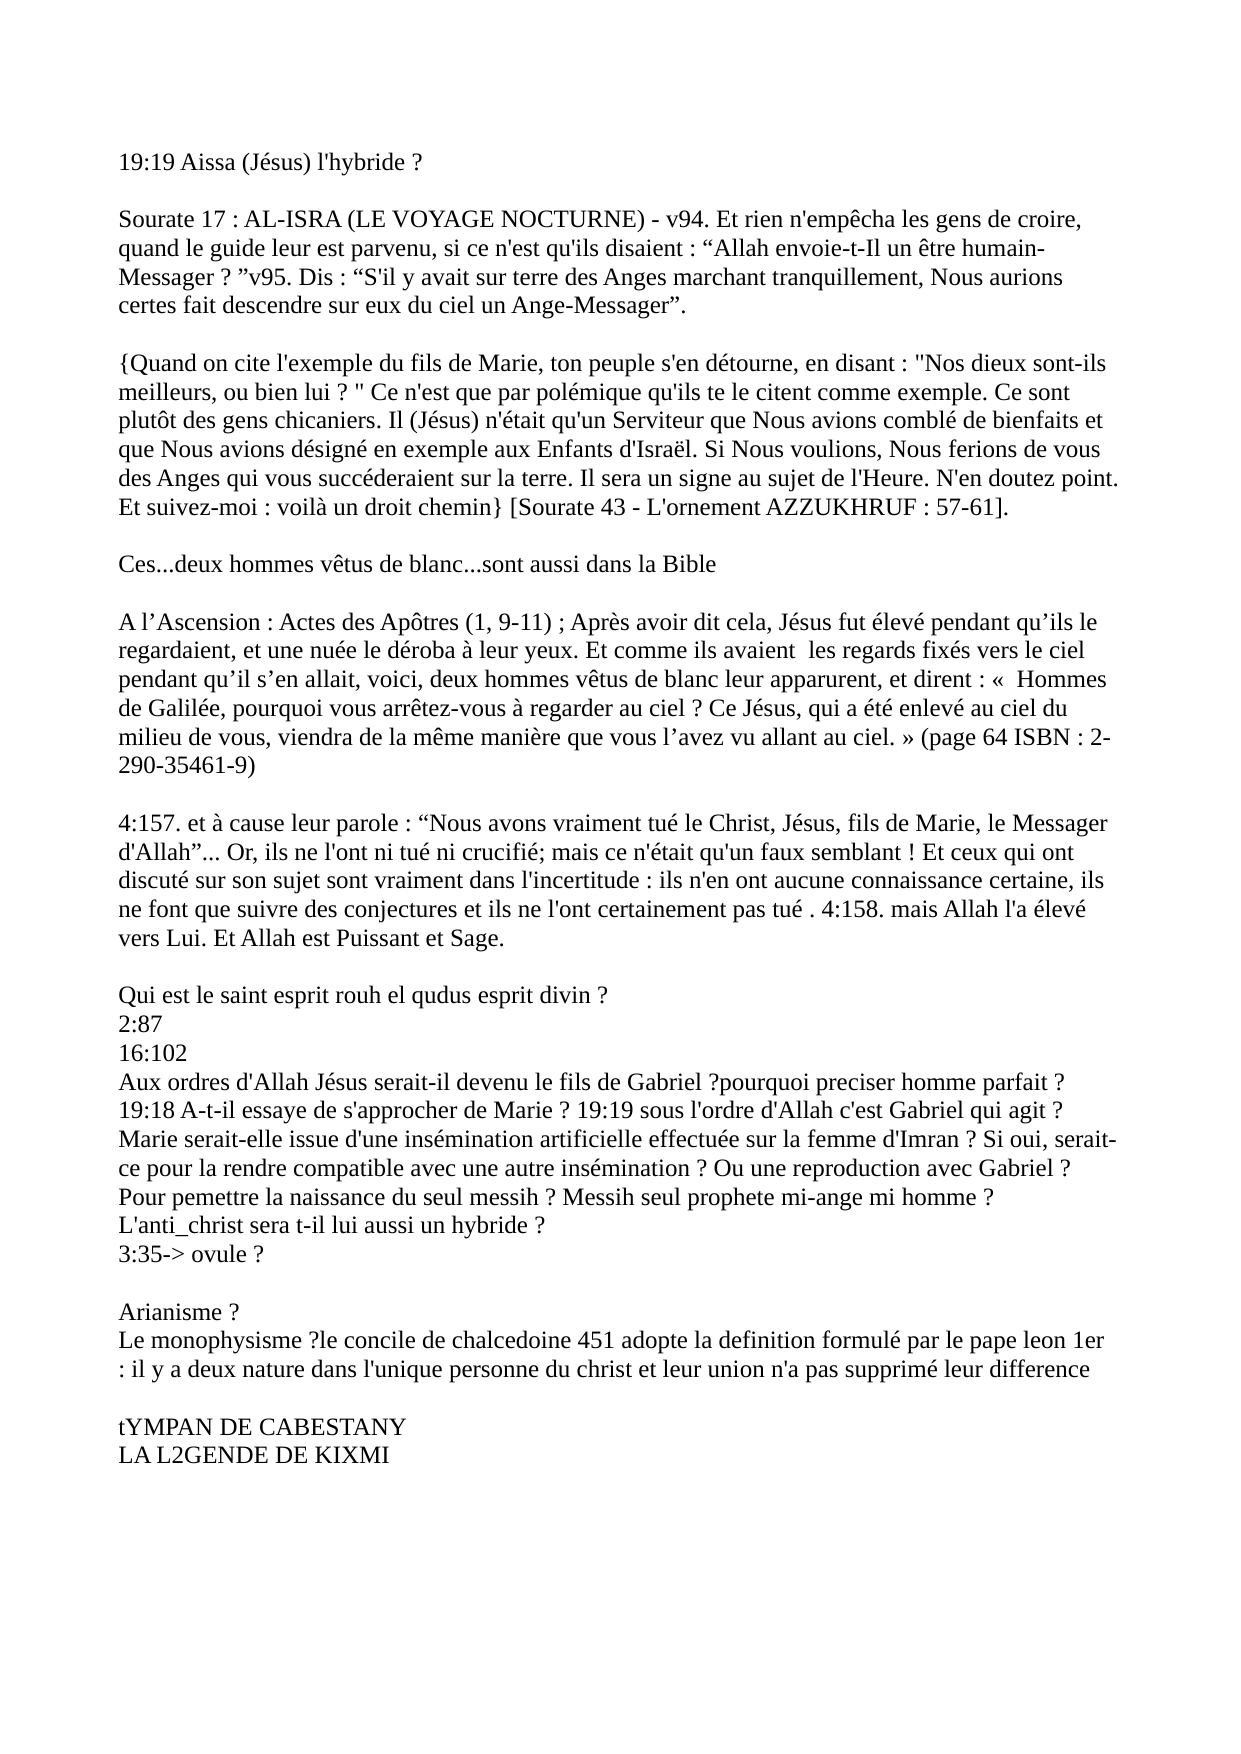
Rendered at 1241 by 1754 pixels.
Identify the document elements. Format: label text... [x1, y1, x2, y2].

text Marie serait-elle issue d'une insémination artificielle effectuée sur la femme d'Imran ? Si oui, serait-ce pour la rendre compatible avec une autre insémination ? Ou une reproduction avec Gabriel ? Pour pemettre la naissance du seul messih ? Messih seul prophete mi-ange mi homme ? [118, 1124, 1122, 1211]
text Le monophysisme ?le concile de chalcedoine 451 adopte la definition formulé par le pape leon 1er [118, 1326, 1122, 1354]
text 16:102 [118, 1038, 1122, 1067]
text Sourate 17 : AL-ISRA (LE VOYAGE NOCTURNE) - v94. Et rien n'empêcha les gens de croire, quand le guide leur est parvenu, si ce n'est qu'ils disaient : “Allah envoie-t-Il un être humain-Messager ? ”v95. Dis : “S'il y avait sur terre des Anges marchant tranquillement, Nous aurions certes fait descendre sur eux du ciel un Ange-Messager”. [118, 204, 1122, 319]
text tYMPAN DE CABESTANY [118, 1412, 1122, 1441]
text Ces...deux hommes vêtus de blanc...sont aussi dans la Bible [118, 549, 1122, 578]
text Qui est le saint esprit rouh el qudus esprit divin ? [118, 981, 1122, 1009]
text Aux ordres d'Allah Jésus serait-il devenu le fils de Gabriel ?pourquoi preciser homme parfait ? 19:18 A-t-il essaye de s'approcher de Marie ? 19:19 sous l'ordre d'Allah c'est Gabriel qui agit ? [118, 1067, 1122, 1124]
text L'anti_christ sera t-il lui aussi un hybride ? [118, 1211, 1122, 1239]
text 19:19 Aissa (Jésus) l'hybride ? [118, 147, 1122, 176]
text LA L2GENDE DE KIXMI [118, 1441, 1122, 1469]
text {Quand on cite l'exemple du fils de Marie, ton peuple s'en détourne, en disant : "Nos dieux sont-ils meilleurs, ou bien lui ? " Ce n'est que par polémique qu'ils te le citent comme exemple. Ce sont plutôt des gens chicaniers. Il (Jésus) n'était qu'un Serviteur que Nous avions comblé de bienfaits et que Nous avions désigné en exemple aux Enfants d'Israël. Si Nous voulions, Nous ferions de vous des Anges qui vous succéderaient sur la terre. Il sera un signe au sujet de l'Heure. N'en doutez point. Et suivez-moi : voilà un droit chemin} [Sourate 43 - L'ornement AZZUKHRUF : 57-61]. [118, 348, 1122, 521]
text : il y a deux nature dans l'unique personne du christ et leur union n'a pas supprimé leur difference [118, 1354, 1122, 1383]
text A l’Ascension : Actes des Apôtres (1, 9-11) ; Après avoir dit cela, Jésus fut élevé pendant qu’ils le regardaient, et une nuée le déroba à leur yeux. Et comme ils avaient les regards fixés vers le ciel pendant qu’il s’en allait, voici, deux hommes vêtus de blanc leur apparurent, et dirent : « Hommes de Galilée, pourquoi vous arrêtez-vous à regarder au ciel ? Ce Jésus, qui a été enlevé au ciel du milieu de vous, viendra de la même manière que vous l’avez vu allant au ciel. » (page 64 ISBN : 2-290-35461-9) [118, 607, 1122, 779]
text Arianisme ? [118, 1297, 1122, 1326]
text 4:157. et à cause leur parole : “Nous avons vraiment tué le Christ, Jésus, fils de Marie, le Messager d'Allah”... Or, ils ne l'ont ni tué ni crucifié; mais ce n'était qu'un faux semblant ! Et ceux qui ont discuté sur son sujet sont vraiment dans l'incertitude : ils n'en ont aucune connaissance certaine, ils ne font que suivre des conjectures et ils ne l'ont certainement pas tué . 4:158. mais Allah l'a élevé vers Lui. Et Allah est Puissant et Sage. [118, 808, 1122, 952]
text 3:35-> ovule ? [118, 1239, 1122, 1268]
text 2:87 [118, 1009, 1122, 1038]
